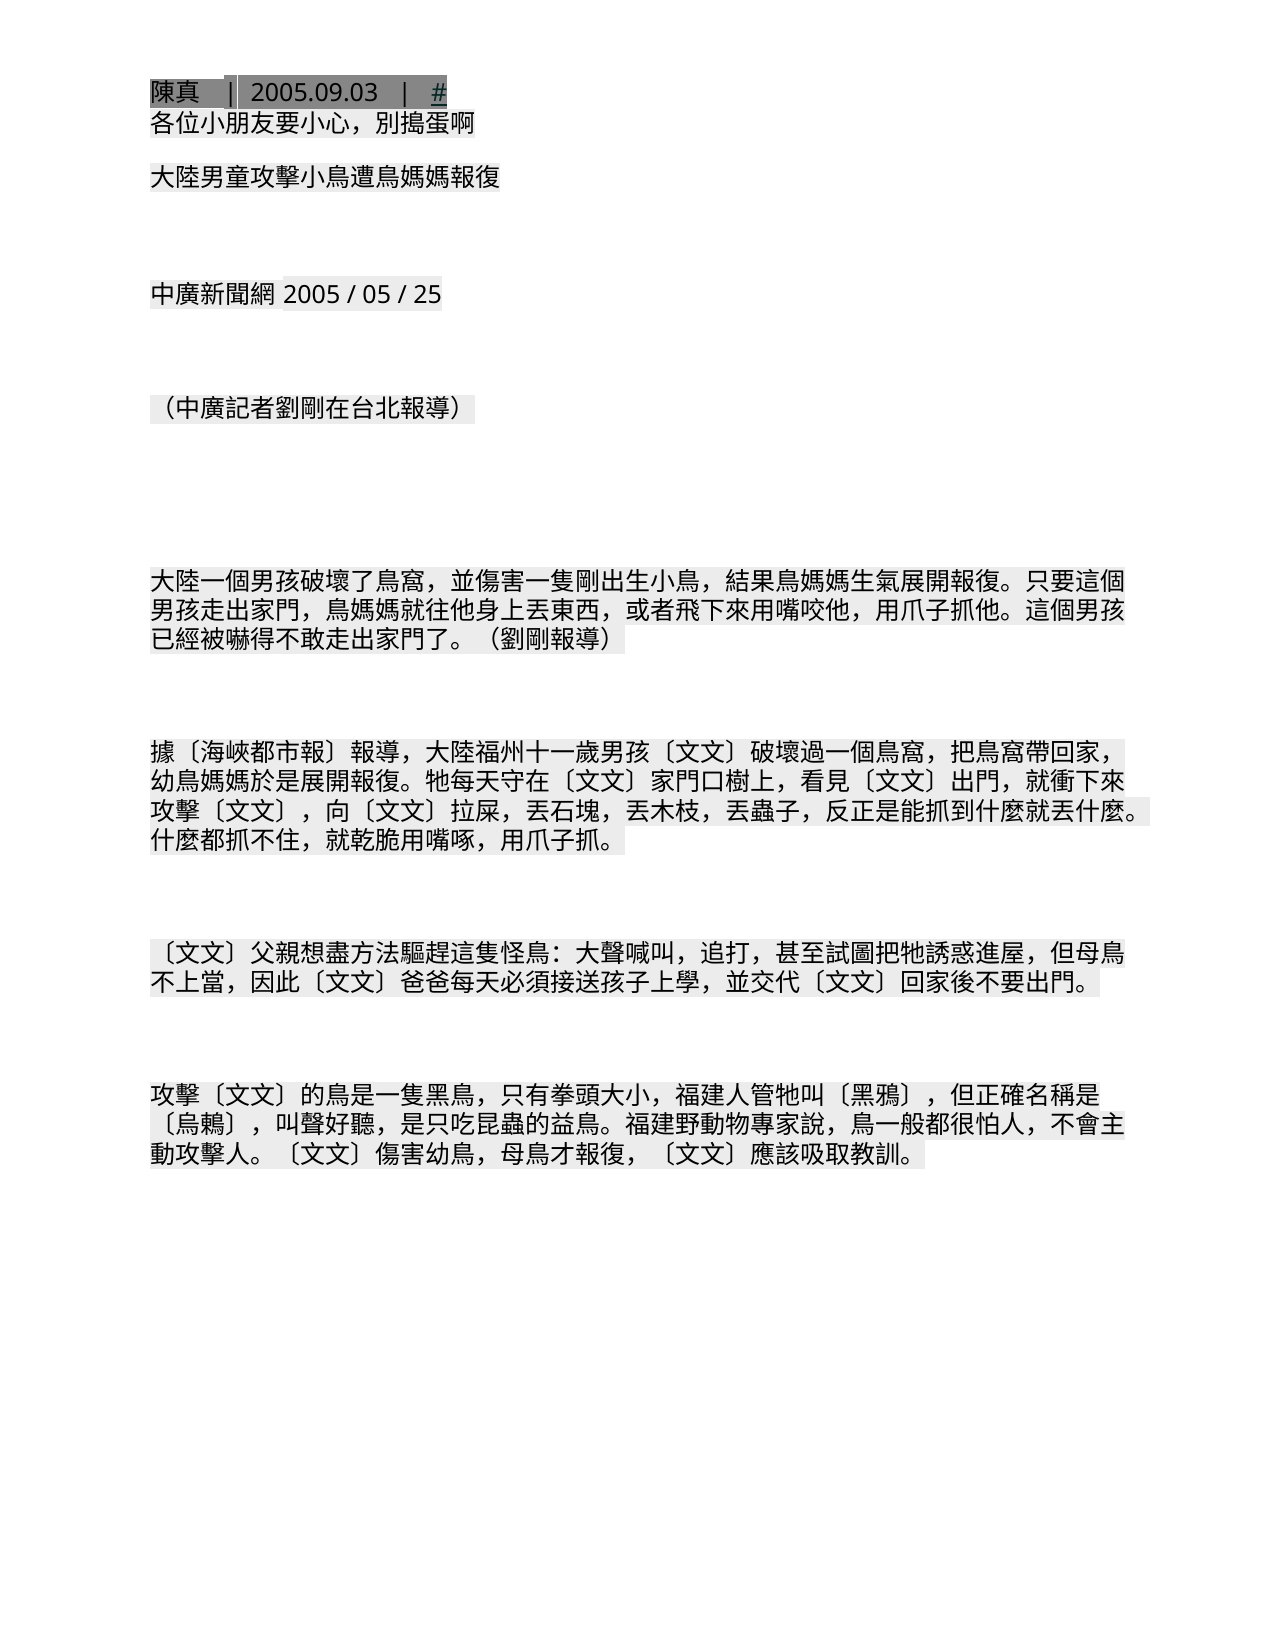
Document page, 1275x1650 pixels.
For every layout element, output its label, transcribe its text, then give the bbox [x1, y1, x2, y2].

text 各位小朋友要小心，別搗蛋啊 [150, 109, 1125, 138]
text 據〔海峽都市報〕報導，大陸福州十一歲男孩〔文文〕破壞過一個鳥窩，把鳥窩帶回家，幼鳥媽媽於是展開報復。牠每天守在〔文文〕家門口樹上，看見〔文文〕出門，就衝下來攻擊〔文文〕，向〔文文〕拉屎，丟石塊，丟木枝，丟蟲子，反正是能抓到什麼就丟什麼。什麼都抓不住，就乾脆用嘴啄，用爪子抓。 [150, 738, 1125, 855]
text 中廣新聞網 2005 / 05 / 25 [150, 276, 1125, 311]
text 大陸男童攻擊小鳥遭鳥媽媽報復 [150, 163, 1125, 192]
text 〔文文〕父親想盡方法驅趕這隻怪鳥：大聲喊叫，追打，甚至試圖把牠誘惑進屋，但母鳥不上當，因此〔文文〕爸爸每天必須接送孩子上學，並交代〔文文〕回家後不要出門。 [150, 939, 1125, 997]
text （中廣記者劉剛在台北報導） [150, 394, 1125, 424]
text 陳真 | 2005.09.03 | # [150, 75, 1125, 109]
text 大陸一個男孩破壞了鳥窩，並傷害一隻剛出生小鳥，結果鳥媽媽生氣展開報復。只要這個男孩走出家門，鳥媽媽就往他身上丟東西，或者飛下來用嘴咬他，用爪子抓他。這個男孩已經被嚇得不敢走出家門了。（劉剛報導） [150, 567, 1125, 654]
text 攻擊〔文文〕的鳥是一隻黑鳥，只有拳頭大小，福建人管牠叫〔黑鴉〕，但正確名稱是〔烏鶇〕，叫聲好聽，是只吃昆蟲的益鳥。福建野動物專家說，鳥一般都很怕人，不會主動攻擊人。〔文文〕傷害幼鳥，母鳥才報復，〔文文〕應該吸取教訓。 [150, 1082, 1125, 1169]
